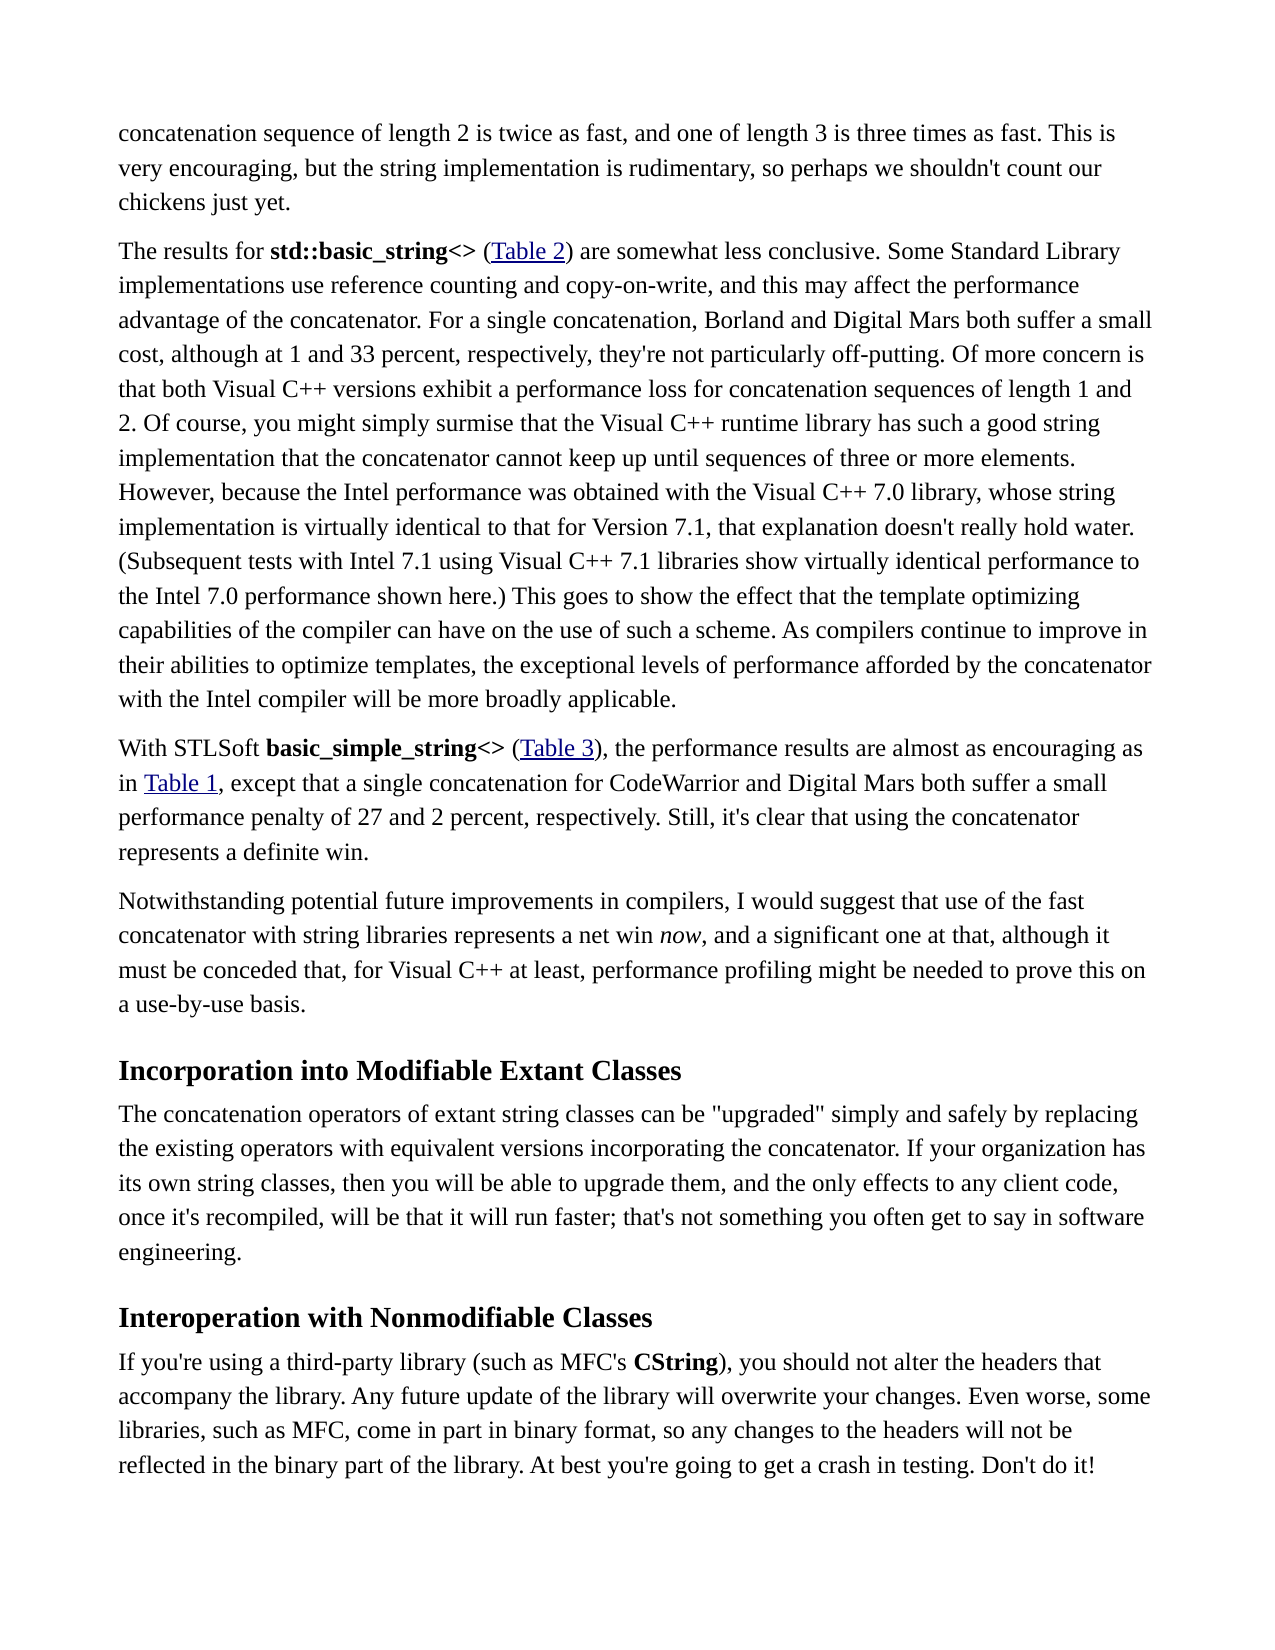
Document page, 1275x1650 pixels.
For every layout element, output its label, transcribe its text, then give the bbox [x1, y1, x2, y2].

text concatenation sequence of length 2 is twice as fast, and one of length 3 is three times as fast. This is very encouraging, but the string implementation is rudimentary, so perhaps we shouldn't count our chickens just yet. [118, 118, 1157, 216]
text With STLSoft basic_simple_string<> (Table 3), the performance results are almost as encouraging as in Table 1, except that a single concatenation for CodeWarrior and Digital Mars both suffer a small performance penalty of 27 and 2 percent, respectively. Still, it's clear that using the concatenator represents a definite win. [118, 733, 1157, 866]
text The concatenation operators of extant string classes can be "upgraded" simply and safely by replacing the existing operators with equivalent versions incorporating the concatenator. If your organization has its own string classes, then you will be able to upgrade them, and the only effects to any client code, once it's recompiled, will be that it will run faster; that's not something you often get to say in software engineering. [118, 1099, 1157, 1266]
subtitle Incorporation into Modifiable Extant Classes [118, 1053, 1157, 1087]
text Notwithstanding potential future improvements in compilers, I would suggest that use of the fast concatenator with string libraries represents a net win now, and a significant one at that, although it must be conceded that, for Visual C++ at least, performance profiling might be needed to prove this on a use-by-use basis. [118, 886, 1157, 1018]
text The results for std::basic_string<> (Table 2) are somewhat less conclusive. Some Standard Library implementations use reference counting and copy-on-write, and this may affect the performance advantage of the concatenator. For a single concatenation, Borland and Digital Mars both suffer a small cost, although at 1 and 33 percent, respectively, they're not particularly off-putting. Of more concern is that both Visual C++ versions exhibit a performance loss for concatenation sequences of length 1 and 2. Of course, you might simply surmise that the Visual C++ runtime library has such a good string implementation that the concatenator cannot keep up until sequences of three or more elements. However, because the Intel performance was obtained with the Visual C++ 7.0 library, whose string implementation is virtually identical to that for Version 7.1, that explanation doesn't really hold water. (Subsequent tests with Intel 7.1 using Visual C++ 7.1 libraries show virtually identical performance to the Intel 7.0 performance shown here.) This goes to show the effect that the template optimizing capabilities of the compiler can have on the use of such a scheme. As compilers continue to improve in their abilities to optimize templates, the exceptional levels of performance afforded by the concatenator with the Intel compiler will be more broadly applicable. [118, 236, 1157, 713]
text If you're using a third-party library (such as MFC's CString), you should not alter the headers that accompany the library. Any future update of the library will overwrite your changes. Even worse, some libraries, such as MFC, come in part in binary format, so any changes to the headers will not be reflected in the binary part of the library. At best you're going to get a crash in testing. Don't do it! [118, 1347, 1157, 1479]
subtitle Interoperation with Nonmodifiable Classes [118, 1301, 1157, 1334]
